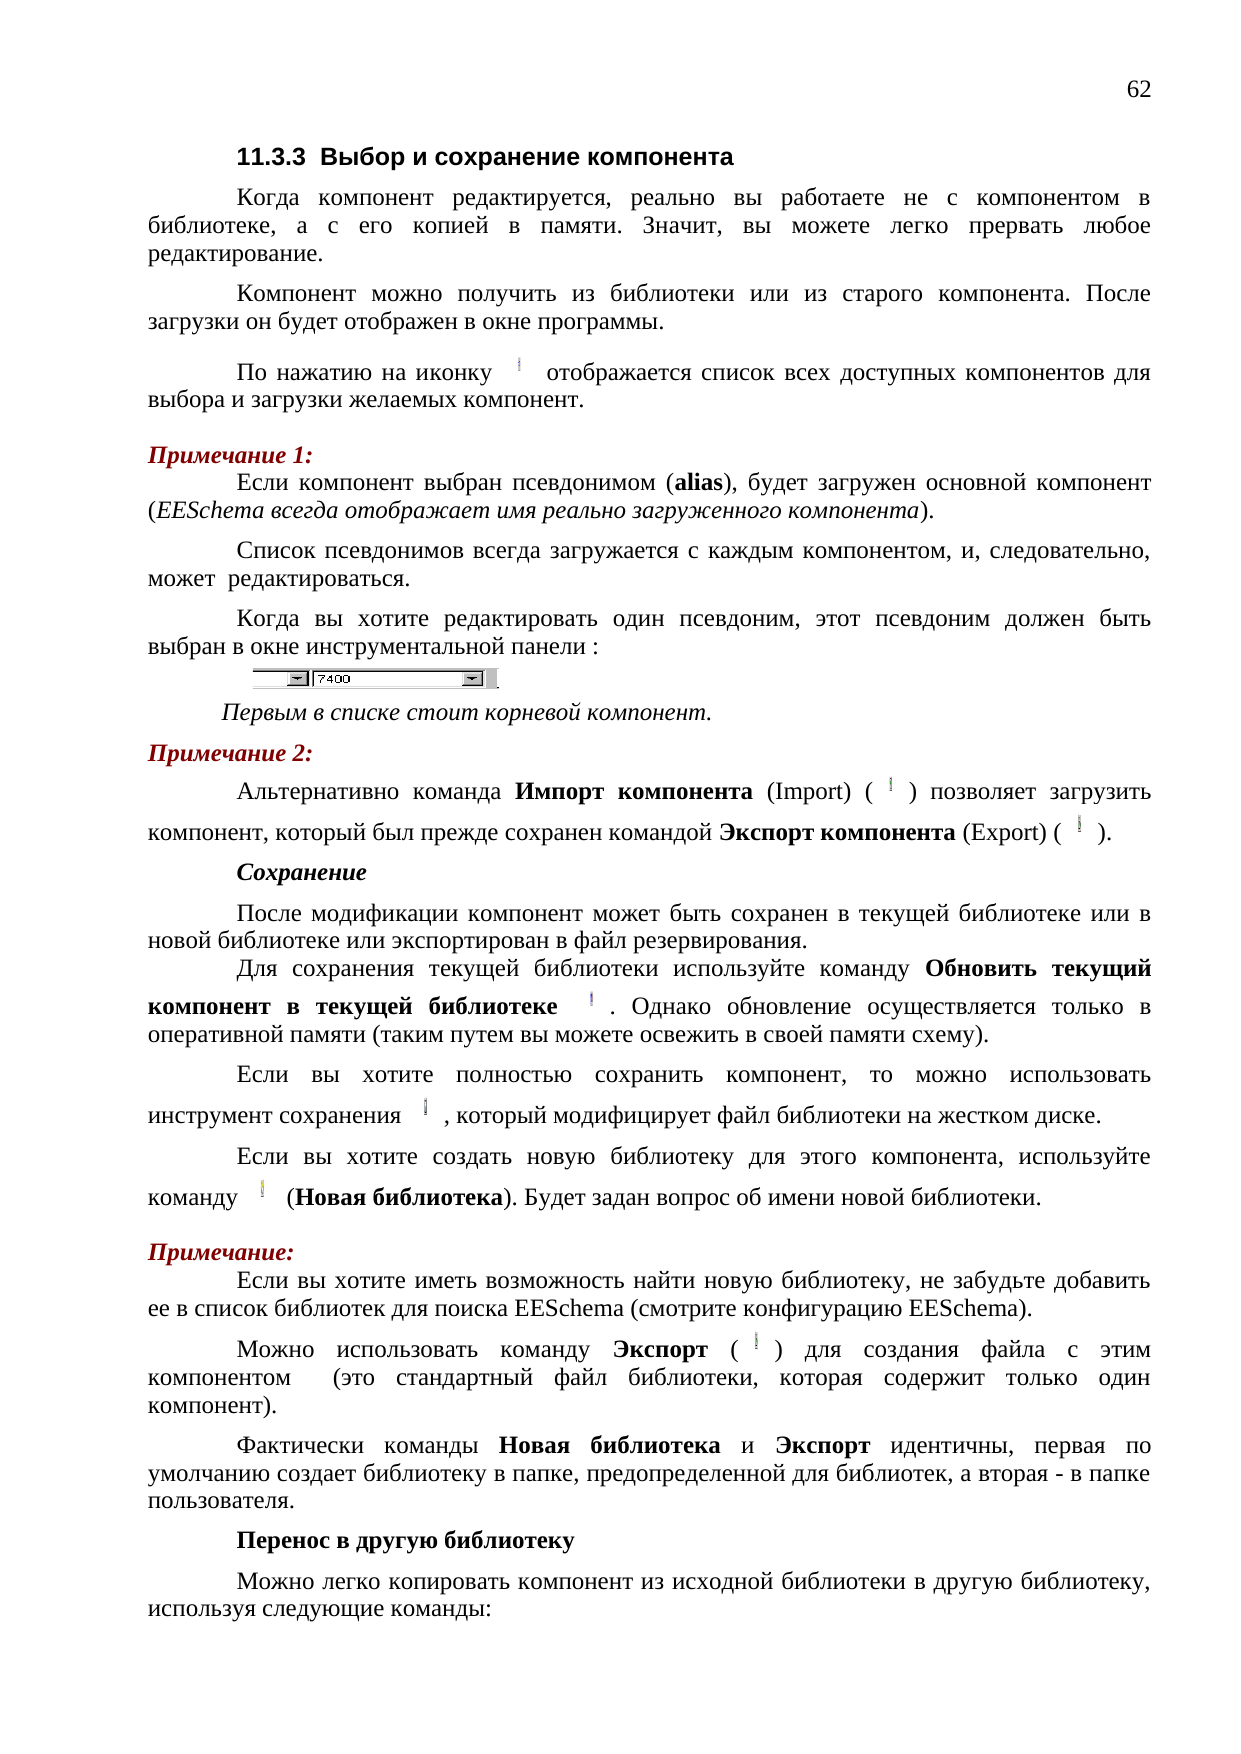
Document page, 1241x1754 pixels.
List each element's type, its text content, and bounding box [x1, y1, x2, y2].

text Фактически команды Новая библиотека и Экспорт идентичны, первая по умолчанию создает библиотеку в папке, предопределенной для библиотек, а вторая - в папке пользователя. [148, 1431, 1152, 1514]
text Если вы хотите иметь возможность найти новую библиотеку, не забудьте добавить ее в список библиотек для поиска EESchema (смотрите конфигурацию EESchema). [148, 1266, 1152, 1322]
text Альтернативно команда Импорт компонента (Import) () позволяет загрузить компонент, который был прежде сохранен командой Экспорт компонента (Export) (). [148, 766, 1152, 846]
text Если компонент выбран псевдонимом (alias), будет загружен основной компонент (EESchema всегда отображает имя реально загруженного компонента). [148, 468, 1152, 524]
text Когда компонент редактируется, реально вы работаете не с компонентом в библиотеке, а с его копией в памяти. Значит, вы можете легко прервать любое редактирование. [148, 183, 1152, 267]
picture [260, 1178, 264, 1197]
text Если вы хотите создать новую библиотеку для этого компонента, используйте команду (Новая библиотека). Будет задан вопрос об имени новой библиотеки. [148, 1142, 1152, 1211]
text Первым в списке стоит корневой компонент. [221, 660, 1152, 726]
text Список псевдонимов всегда загружается с каждым компонентом, и, следовательно, может редактироваться. [148, 536, 1152, 592]
text Примечание 1: [148, 441, 1152, 468]
text Можно легко копировать компонент из исходной библиотеки в другую библиотеку, используя следующие команды: [148, 1567, 1152, 1622]
text Компонент можно получить из библиотеки или из старого компонента. После загрузки он будет отображен в окне программы. [148, 279, 1152, 334]
text Когда вы хотите редактировать один псевдоним, этот псевдоним должен быть выбран в окне инструментальной панели : [148, 604, 1152, 660]
subtitle Сохранение [222, 858, 1152, 886]
text Примечание 2: [148, 739, 1152, 766]
text После модификации компонент может быть сохранен в текущей библиотеке или в новой библиотеке или экспортирован в файл резервирования. [148, 899, 1152, 954]
text Для сохранения текущей библиотеки используйте команду Обновить текущий компонент в текущей библиотеке . Однако обновление осуществляется только в оперативной памяти (таким путем вы можете освежить в своей памяти схему). [148, 954, 1152, 1048]
text Примечание: [148, 1238, 1152, 1266]
text Если вы хотите полностью сохранить компонент, то можно использовать инструмент сохранения , который модифицирует файл библиотеки на жестком диске. [148, 1060, 1152, 1129]
subtitle Выбор и сохранение компонента [148, 143, 1152, 171]
subtitle По нажатию на иконку отображается список всех доступных компонентов для выбора и загрузки желаемых компонент. [148, 347, 1152, 413]
text Можно использовать команду Экспорт () для создания файла c этим компонентом (это стандартный файл библиотеки, которая содержит только один компонент). [148, 1322, 1152, 1418]
subtitle Перенос в другую библиотеку [222, 1527, 1152, 1554]
